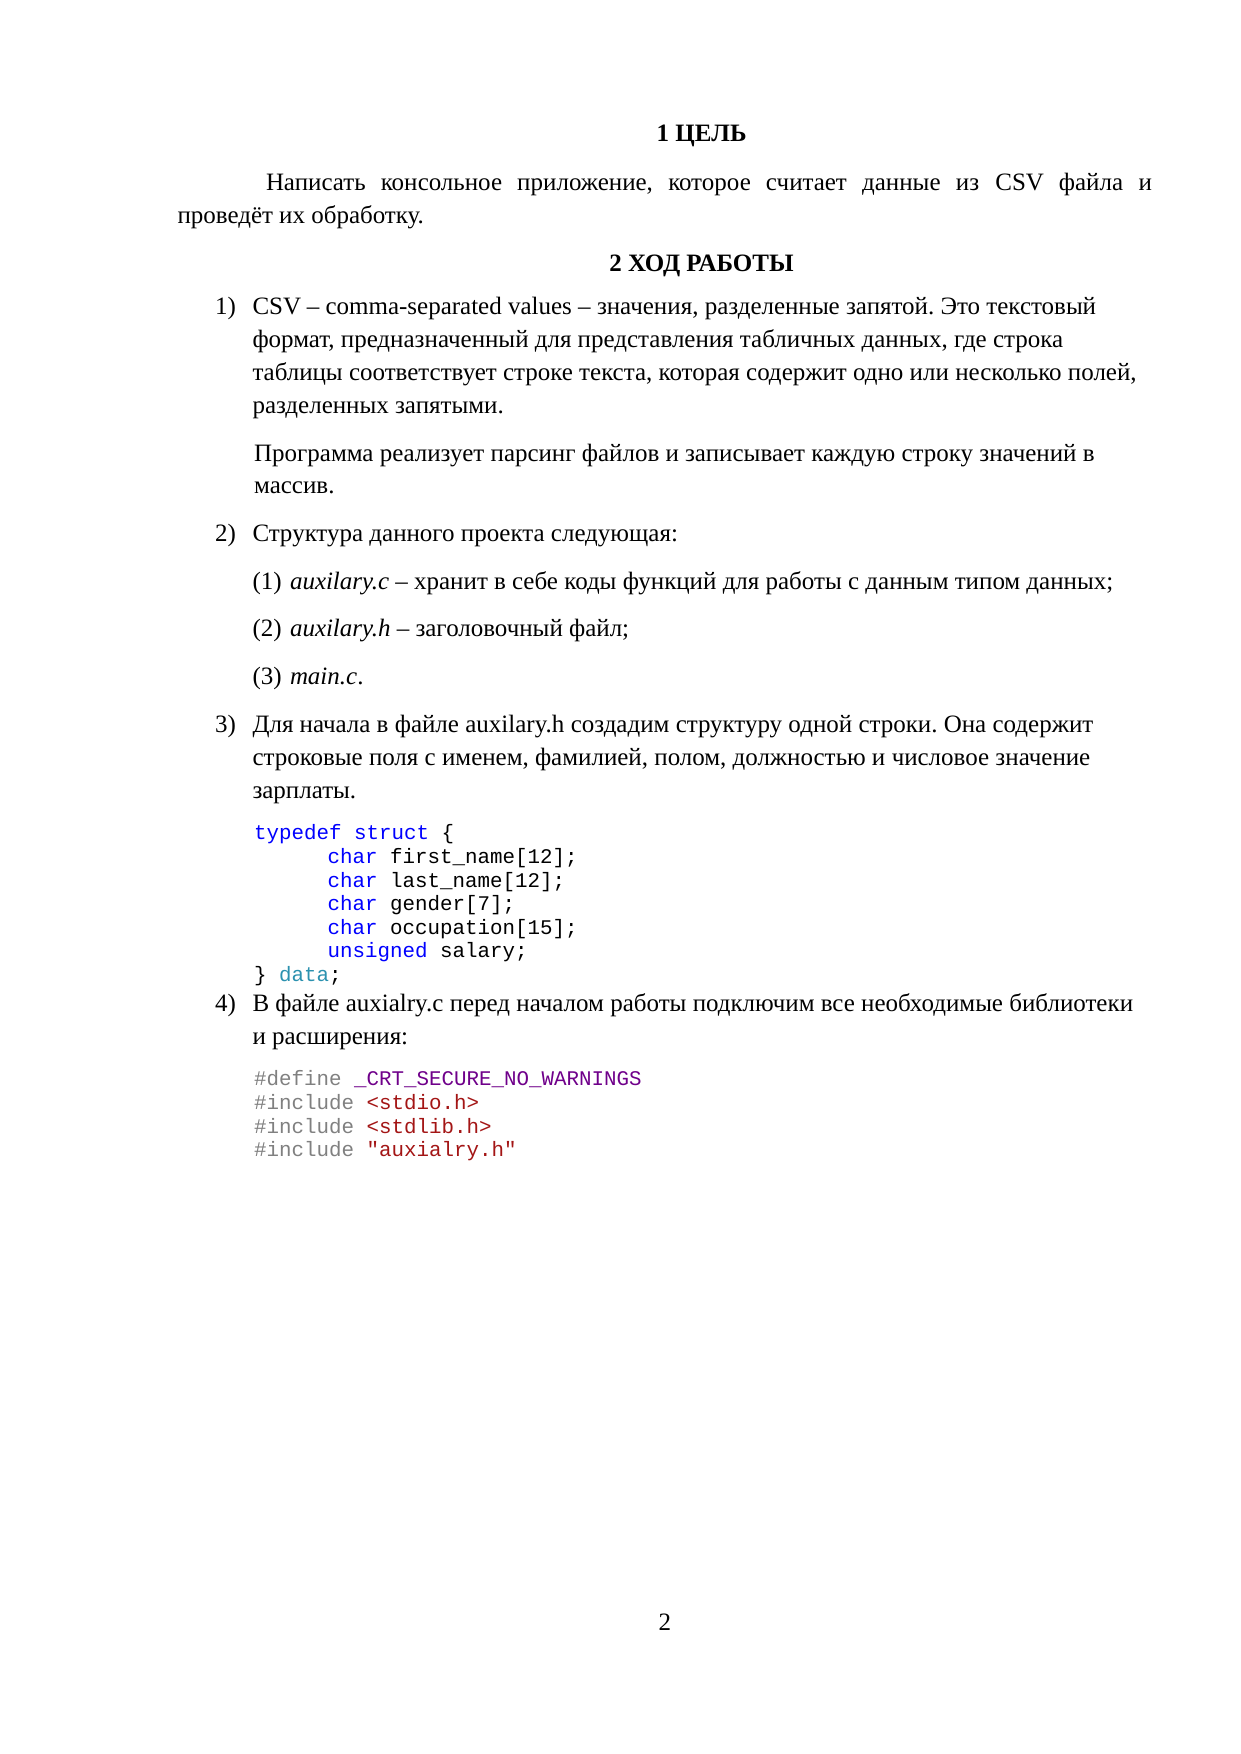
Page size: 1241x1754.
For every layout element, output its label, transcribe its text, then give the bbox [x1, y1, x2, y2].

subtitle 2 ХОД РАБОТЫ [177, 248, 1152, 277]
subtitle 1 ЦЕЛЬ [177, 118, 1152, 147]
text char occupation[15]; [254, 917, 1152, 941]
text #define _CRT_SECURE_NO_WARNINGS [254, 1068, 1152, 1092]
list auxilary.h – заголовочный файл; [252, 613, 1152, 642]
text char first_name[12]; [254, 846, 1152, 869]
text Написать консольное приложение, которое считает данные из CSV файла и проведёт их обработку. [177, 167, 1152, 229]
text #include <stdlib.h> [254, 1116, 1152, 1139]
list auxilary.c – хранит в себе коды функций для работы с данным типом данных; [252, 566, 1152, 594]
list В файле auxialry.c перед началом работы подключим все необходимые библиотеки и расширения: [215, 988, 1152, 1049]
text } data; [254, 964, 1152, 988]
list Структура данного проекта следующая: [215, 518, 1152, 547]
list Для начала в файле auxilary.h создадим структуру одной строки. Она содержит строковые поля с именем, фамилией, полом, должностью и числовое значение зарплаты. [215, 709, 1152, 803]
text typedef struct { [254, 822, 1152, 846]
list CSV – comma-separated values – значения, разделенные запятой. Это текстовый формат, предназначенный для представления табличных данных, где строка таблицы соответствует строке текста, которая содержит одно или несколько полей, разделенных запятыми. [215, 291, 1152, 419]
text char gender[7]; [254, 893, 1152, 917]
text #include <stdio.h> [254, 1092, 1152, 1116]
text Программа реализует парсинг файлов и записывает каждую строку значений в массив. [254, 438, 1152, 499]
list main.c. [252, 661, 1152, 690]
text #include "auxialry.h" [254, 1139, 1152, 1163]
text char last_name[12]; [254, 869, 1152, 893]
text unsigned salary; [254, 941, 1152, 964]
